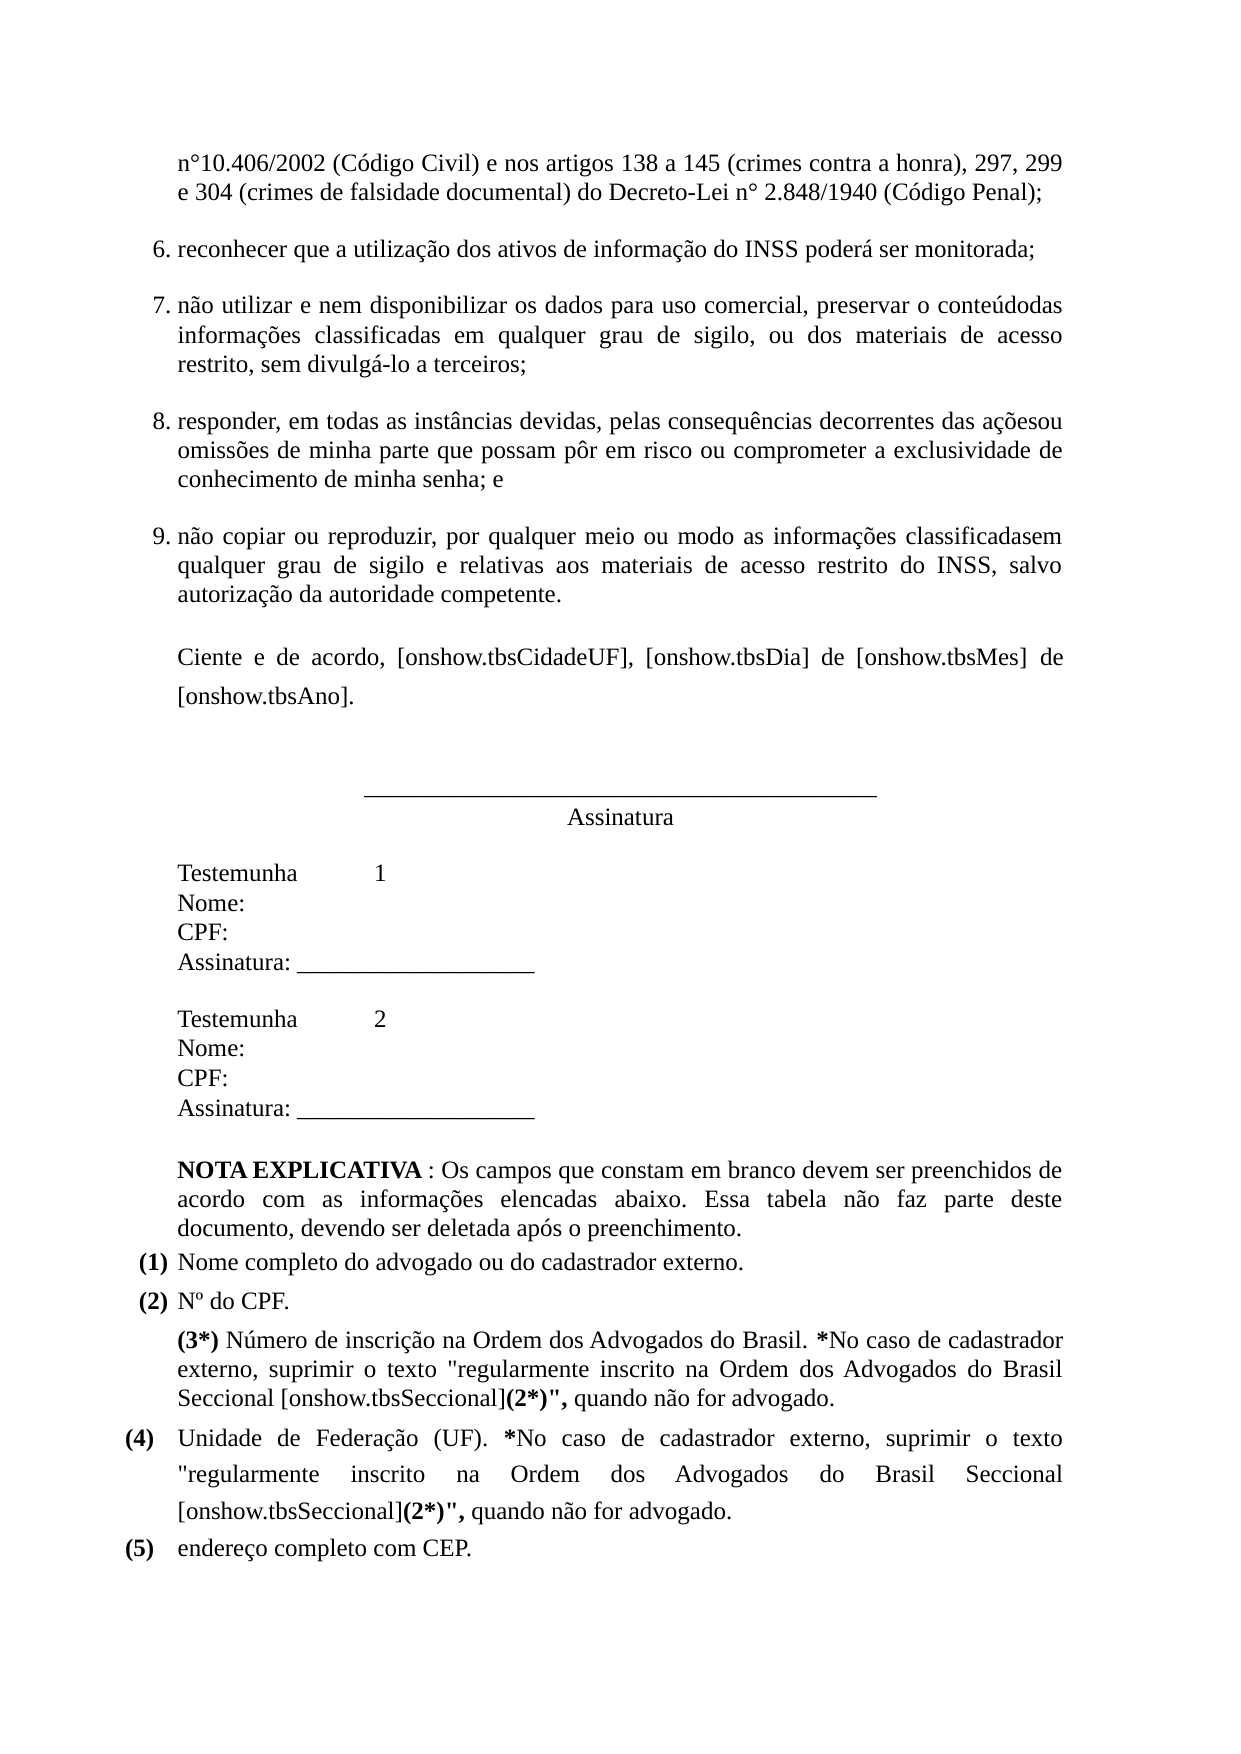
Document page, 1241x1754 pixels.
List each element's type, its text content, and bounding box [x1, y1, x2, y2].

list Nome completo do advogado ou do cadastrador externo. [139, 1247, 1063, 1276]
list reconhecer que a utilização dos ativos de informação do INSS poderá ser monitorada; [152, 234, 1063, 262]
text (3*) Número de inscrição na Ordem dos Advogados do Brasil. *No caso de cadastrador externo, suprimir o texto "regularmente inscrito na Ordem dos Advogados do Brasil Seccional [onshow.tbsSeccional](2*)", quando não for advogado. [177, 1325, 1063, 1412]
list n°10.406/2002 (Código Civil) e nos artigos 138 a 145 (crimes contra a honra), 297, 299 e 304 (crimes de falsidade documental) do Decreto-Lei n° 2.848/1940 (Código Penal); [152, 148, 1063, 206]
list Unidade de Federação (UF). *No caso de cadastrador externo, suprimir o texto "regularmente inscrito na Ordem dos Advogados do Brasil Seccional [onshow.tbsSeccional](2*)", quando não for advogado. [125, 1423, 1063, 1525]
text NOTA EXPLICATIVA : Os campos que constam em branco devem ser preenchidos de acordo com as informações elencadas abaixo. Essa tabela não faz parte deste documento, devendo ser deletada após o preenchimento. [177, 1155, 1063, 1242]
text Assinatura [177, 802, 1063, 831]
list não copiar ou reproduzir, por qualquer meio ou modo as informações classificadasem qualquer grau de sigilo e relativas aos materiais de acesso restrito do INSS, salvo autorização da autoridade competente. [152, 521, 1063, 608]
text Assinatura: ___________________ [177, 947, 1063, 976]
text Testemunha 1 Nome: [177, 858, 386, 917]
list não utilizar e nem disponibilizar os dados para uso comercial, preservar o conteúdodas informações classificadas em qualquer grau de sigilo, ou dos materiais de acesso restrito, sem divulgá-lo a terceiros; [152, 290, 1063, 378]
list endereço completo com CEP. [125, 1533, 1063, 1562]
list Nº do CPF. [139, 1286, 1063, 1315]
list responder, em todas as instâncias devidas, pelas consequências decorrentes das açõesou omissões de minha parte que possam pôr em risco ou comprometer a exclusividade de conhecimento de minha senha; e [152, 406, 1063, 493]
text _________________________________________ [177, 771, 1063, 800]
text Ciente e de acordo, [onshow.tbsCidadeUF], [onshow.tbsDia] de [onshow.tbsMes] de [onshow.tbsAno]. [177, 642, 1063, 710]
text Testemunha 2 Nome: [177, 1004, 386, 1062]
text CPF: [177, 1063, 1063, 1091]
text CPF: [177, 917, 1063, 946]
text Assinatura: ___________________ [177, 1093, 1063, 1122]
